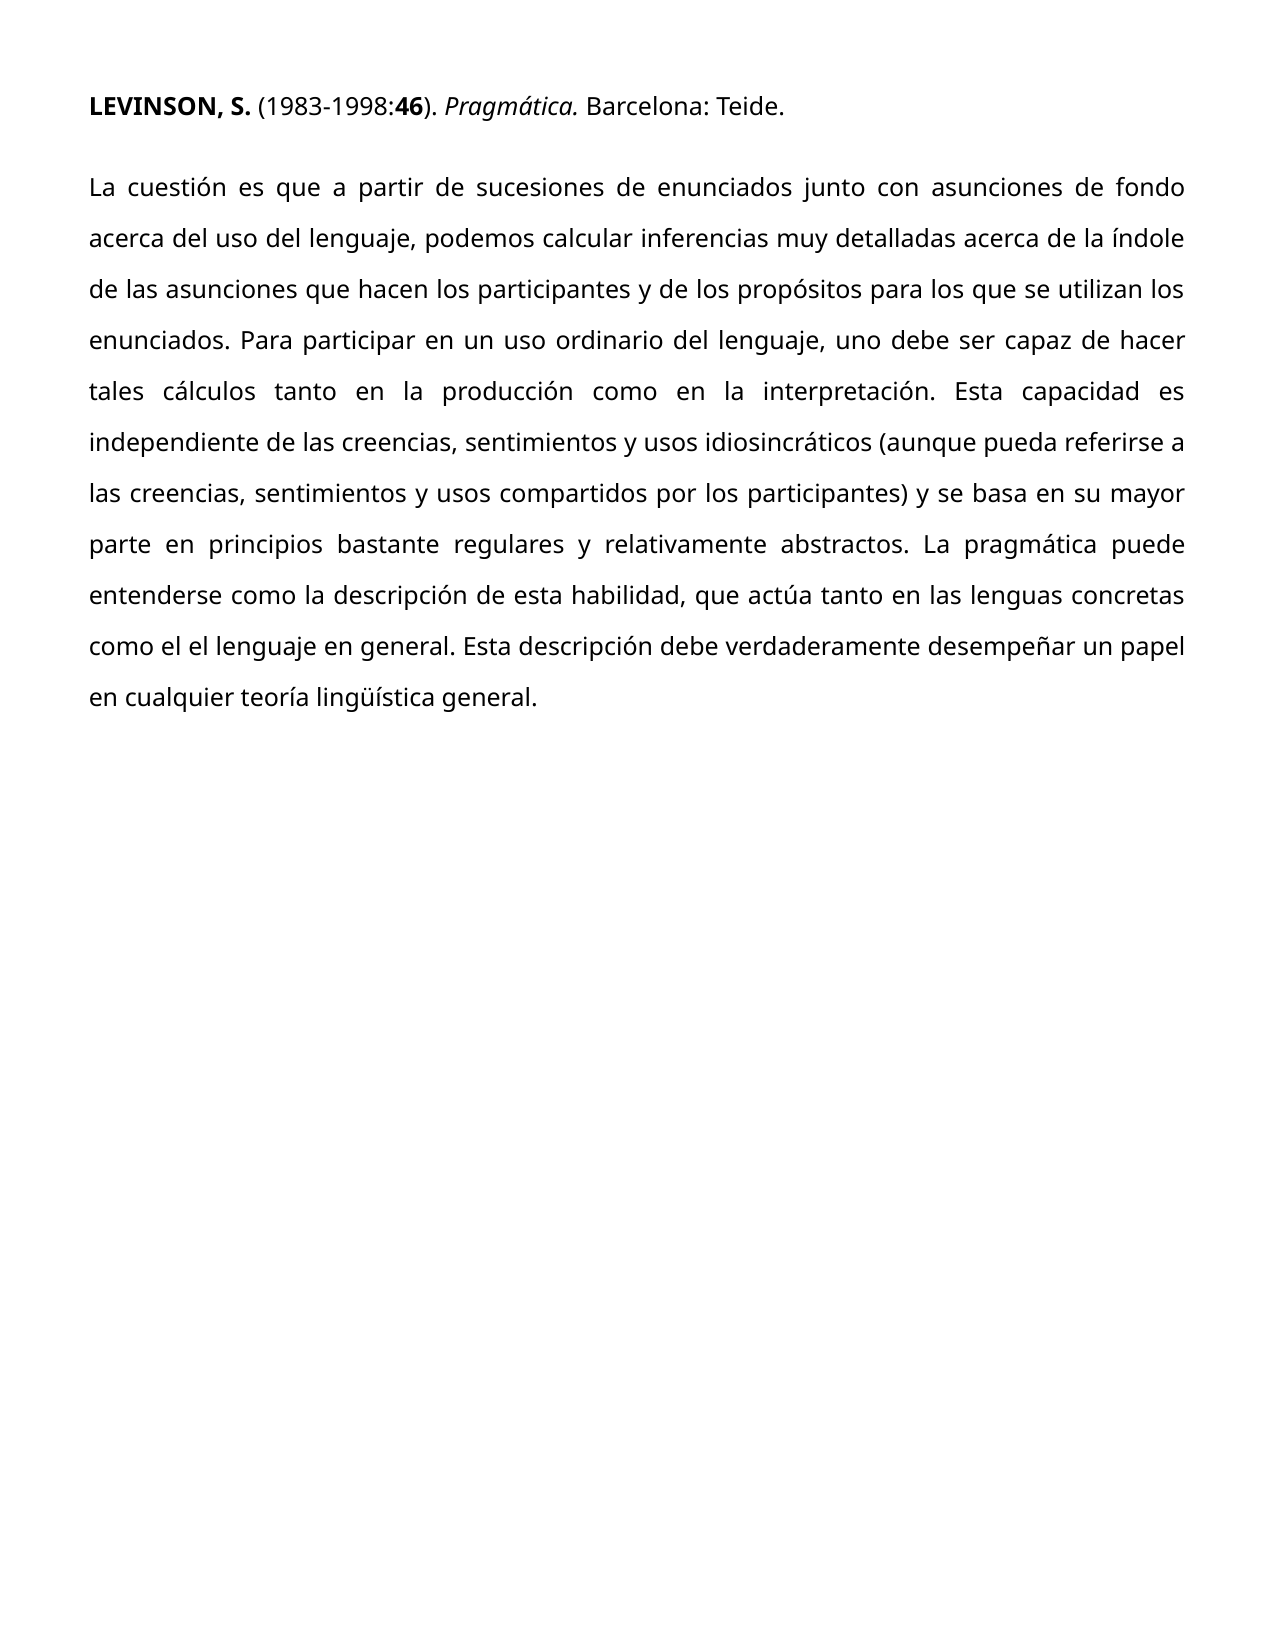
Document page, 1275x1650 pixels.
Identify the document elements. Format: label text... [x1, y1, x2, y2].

text LEVINSON, S. (1983-1998:46). Pragmática. Barcelona: Teide. [88, 88, 1186, 123]
text La cuestión es que a partir de sucesiones de enunciados junto con asunciones de fondo acerca del uso del lenguaje, podemos calcular inferencias muy detalladas acerca de la índole de las asunciones que hacen los participantes y de los propósitos para los que se utilizan los enunciados. Para participar en un uso ordinario del lenguaje, uno debe ser capaz de hacer tales cálculos tanto en la producción como en la interpretación. Esta capacidad es independiente de las creencias, sentimientos y usos idiosincráticos (aunque pueda referirse a las creencias, sentimientos y usos compartidos por los participantes) y se basa en su mayor parte en principios bastante regulares y relativamente abstractos. La pragmática puede entenderse como la descripción de esta habilidad, que actúa tanto en las lenguas concretas como el el lenguaje en general. Esta descripción debe verdaderamente desempeñar un papel en cualquier teoría lingüística general. [88, 169, 1186, 714]
